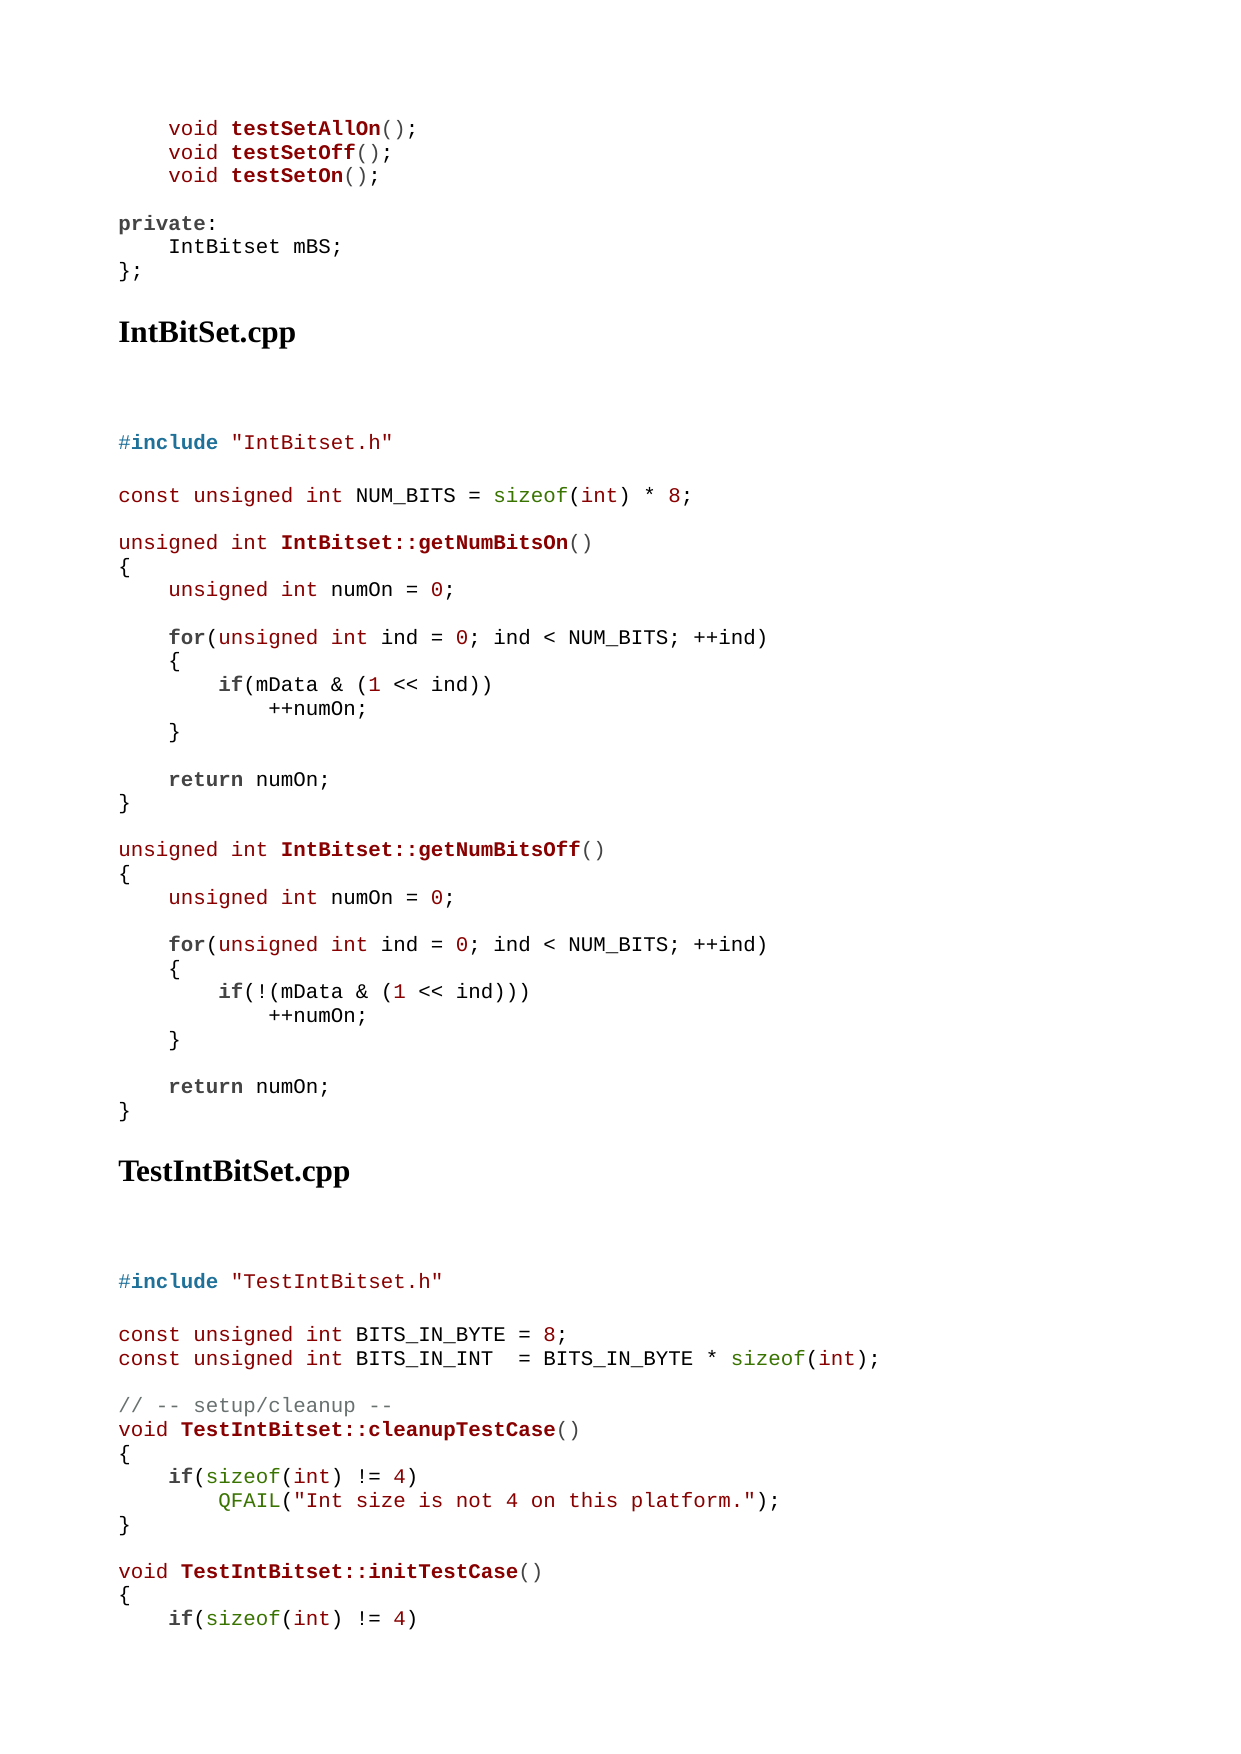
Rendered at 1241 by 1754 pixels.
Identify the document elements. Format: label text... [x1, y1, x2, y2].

text const unsigned int BITS_IN_INT = BITS_IN_BYTE * sizeof(int); [118, 1348, 1122, 1372]
text unsigned int IntBitset::getNumBitsOff() [118, 839, 1122, 863]
text if(sizeof(int) != 4) [118, 1466, 1122, 1490]
text unsigned int IntBitset::getNumBitsOn() [118, 532, 1122, 556]
text IntBitSet.cpp [118, 313, 1122, 349]
text { [118, 863, 1122, 887]
text }; [118, 260, 1122, 284]
text if(mData & (1 << ind)) [118, 674, 1122, 698]
text void testSetOff(); [118, 142, 1122, 165]
text TestIntBitSet.cpp [118, 1153, 1122, 1189]
text } [118, 792, 1122, 816]
text unsigned int numOn = 0; [118, 887, 1122, 910]
text { [118, 958, 1122, 981]
text } [118, 1029, 1122, 1052]
text } [118, 1513, 1122, 1537]
text void TestIntBitset::initTestCase() [118, 1561, 1122, 1584]
text { [118, 1584, 1122, 1608]
text // -- setup/cleanup -- [118, 1395, 1122, 1419]
text ++numOn; [118, 698, 1122, 721]
text #include "TestIntBitset.h" [118, 1271, 1122, 1295]
text void testSetAllOn(); [118, 118, 1122, 142]
text } [118, 1099, 1122, 1123]
text IntBitset mBS; [118, 236, 1122, 260]
text private: [118, 213, 1122, 236]
text { [118, 1443, 1122, 1466]
text } [118, 721, 1122, 745]
text { [118, 556, 1122, 579]
text return numOn; [118, 1076, 1122, 1099]
text { [118, 650, 1122, 674]
text for(unsigned int ind = 0; ind < NUM_BITS; ++ind) [118, 627, 1122, 650]
text for(unsigned int ind = 0; ind < NUM_BITS; ++ind) [118, 934, 1122, 958]
text QFAIL("Int size is not 4 on this platform."); [118, 1490, 1122, 1513]
text void TestIntBitset::cleanupTestCase() [118, 1419, 1122, 1443]
text ++numOn; [118, 1005, 1122, 1029]
text if(!(mData & (1 << ind))) [118, 981, 1122, 1005]
text const unsigned int BITS_IN_BYTE = 8; [118, 1324, 1122, 1348]
text void testSetOn(); [118, 165, 1122, 189]
text return numOn; [118, 768, 1122, 792]
text if(sizeof(int) != 4) [118, 1608, 1122, 1632]
text const unsigned int NUM_BITS = sizeof(int) * 8; [118, 485, 1122, 508]
text unsigned int numOn = 0; [118, 579, 1122, 603]
text #include "IntBitset.h" [118, 432, 1122, 455]
